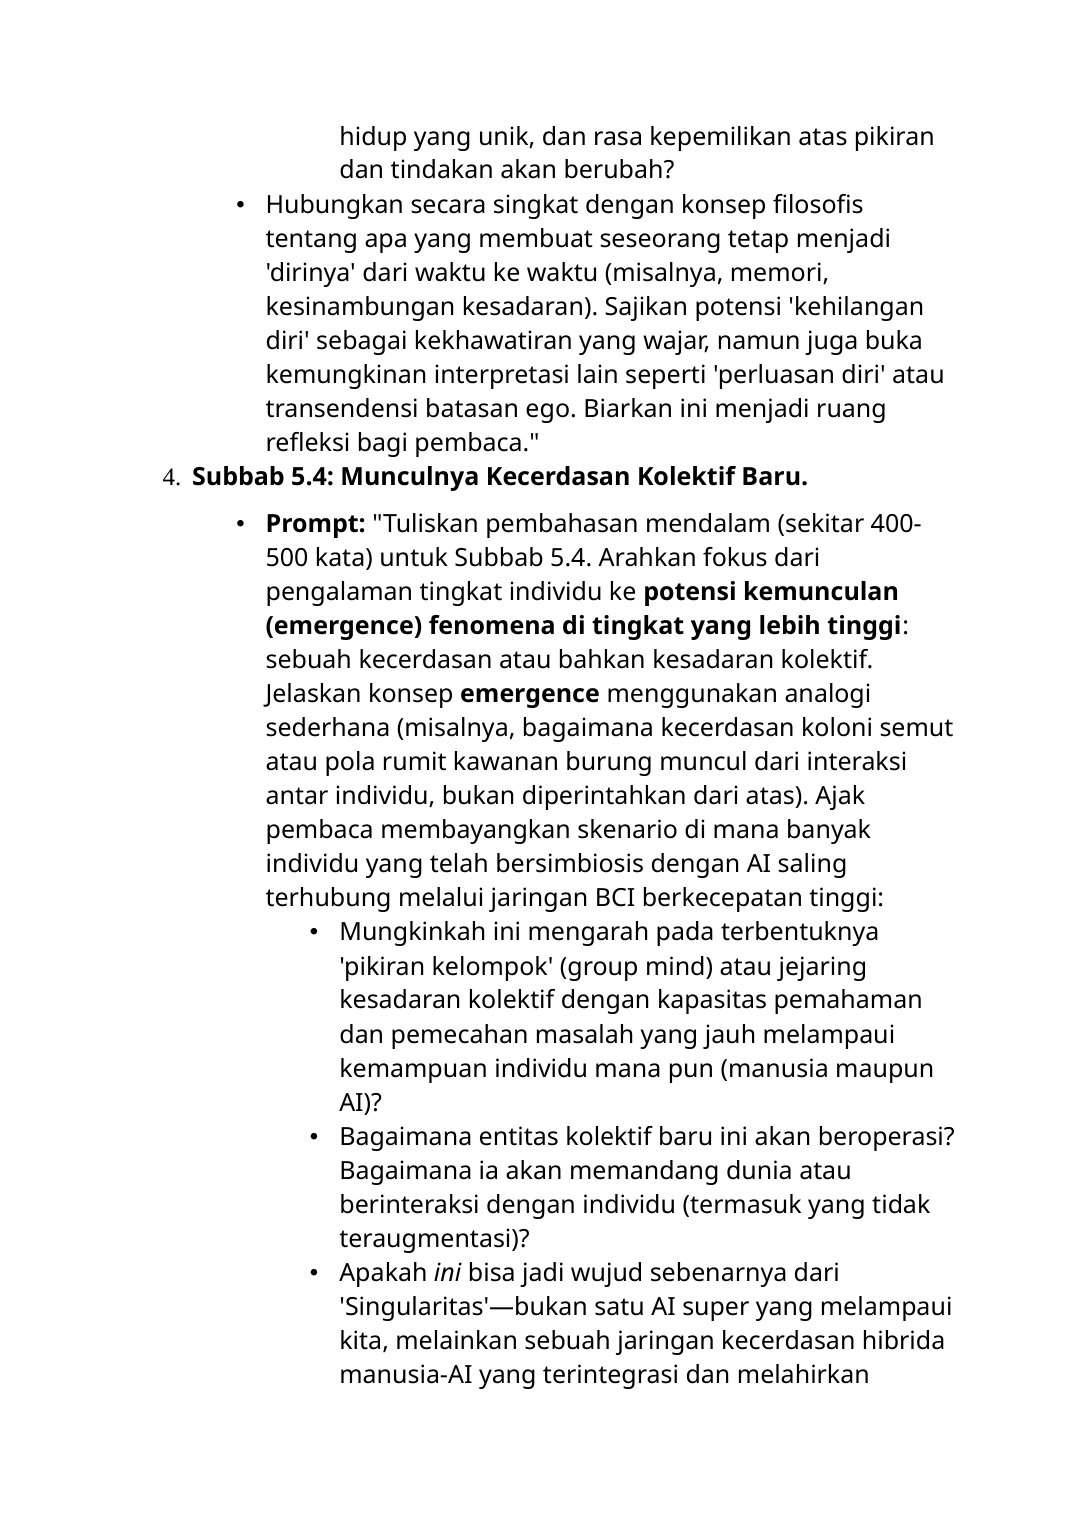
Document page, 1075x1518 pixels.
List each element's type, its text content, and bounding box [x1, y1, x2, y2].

list Bagaimana entitas kolektif baru ini akan beroperasi? Bagaimana ia akan memandang dunia atau berinteraksi dengan individu (termasuk yang tidak teraugmentasi)? [309, 1118, 957, 1255]
list Hubungkan secara singkat dengan konsep filosofis tentang apa yang membuat seseorang tetap menjadi 'dirinya' dari waktu ke waktu (misalnya, memori, kesinambungan kesadaran). Sajikan potensi 'kehilangan diri' sebagai kekhawatiran yang wajar, namun juga buka kemungkinan interpretasi lain seperti 'perluasan diri' atau transendensi batasan ego. Biarkan ini menjadi ruang refleksi bagi pembaca." [236, 186, 957, 459]
list Apakah ini bisa jadi wujud sebenarnya dari 'Singularitas'—bukan satu AI super yang melampaui kita, melainkan sebuah jaringan kecerdasan hibrida manusia-AI yang terintegrasi dan melahirkan [309, 1255, 957, 1391]
list hidup yang unik, dan rasa kepemilikan atas pikiran dan tindakan akan berubah? [309, 118, 957, 186]
list Prompt: "Tuliskan pembahasan mendalam (sekitar 400-500 kata) untuk Subbab 5.4. Arahkan fokus dari pengalaman tingkat individu ke potensi kemunculan (emergence) fenomena di tingkat yang lebih tinggi: sebuah kecerdasan atau bahkan kesadaran kolektif. Jelaskan konsep emergence menggunakan analogi sederhana (misalnya, bagaimana kecerdasan koloni semut atau pola rumit kawanan burung muncul dari interaksi antar individu, bukan diperintahkan dari atas). Ajak pembaca membayangkan skenario di mana banyak individu yang telah bersimbiosis dengan AI saling terhubung melalui jaringan BCI berkecepatan tinggi: [236, 505, 957, 914]
list Subbab 5.4: Munculnya Kecerdasan Kolektif Baru. [162, 459, 957, 493]
list Mungkinkah ini mengarah pada terbentuknya 'pikiran kelompok' (group mind) atau jejaring kesadaran kolektif dengan kapasitas pemahaman dan pemecahan masalah yang jauh melampaui kemampuan individu mana pun (manusia maupun AI)? [309, 914, 957, 1118]
